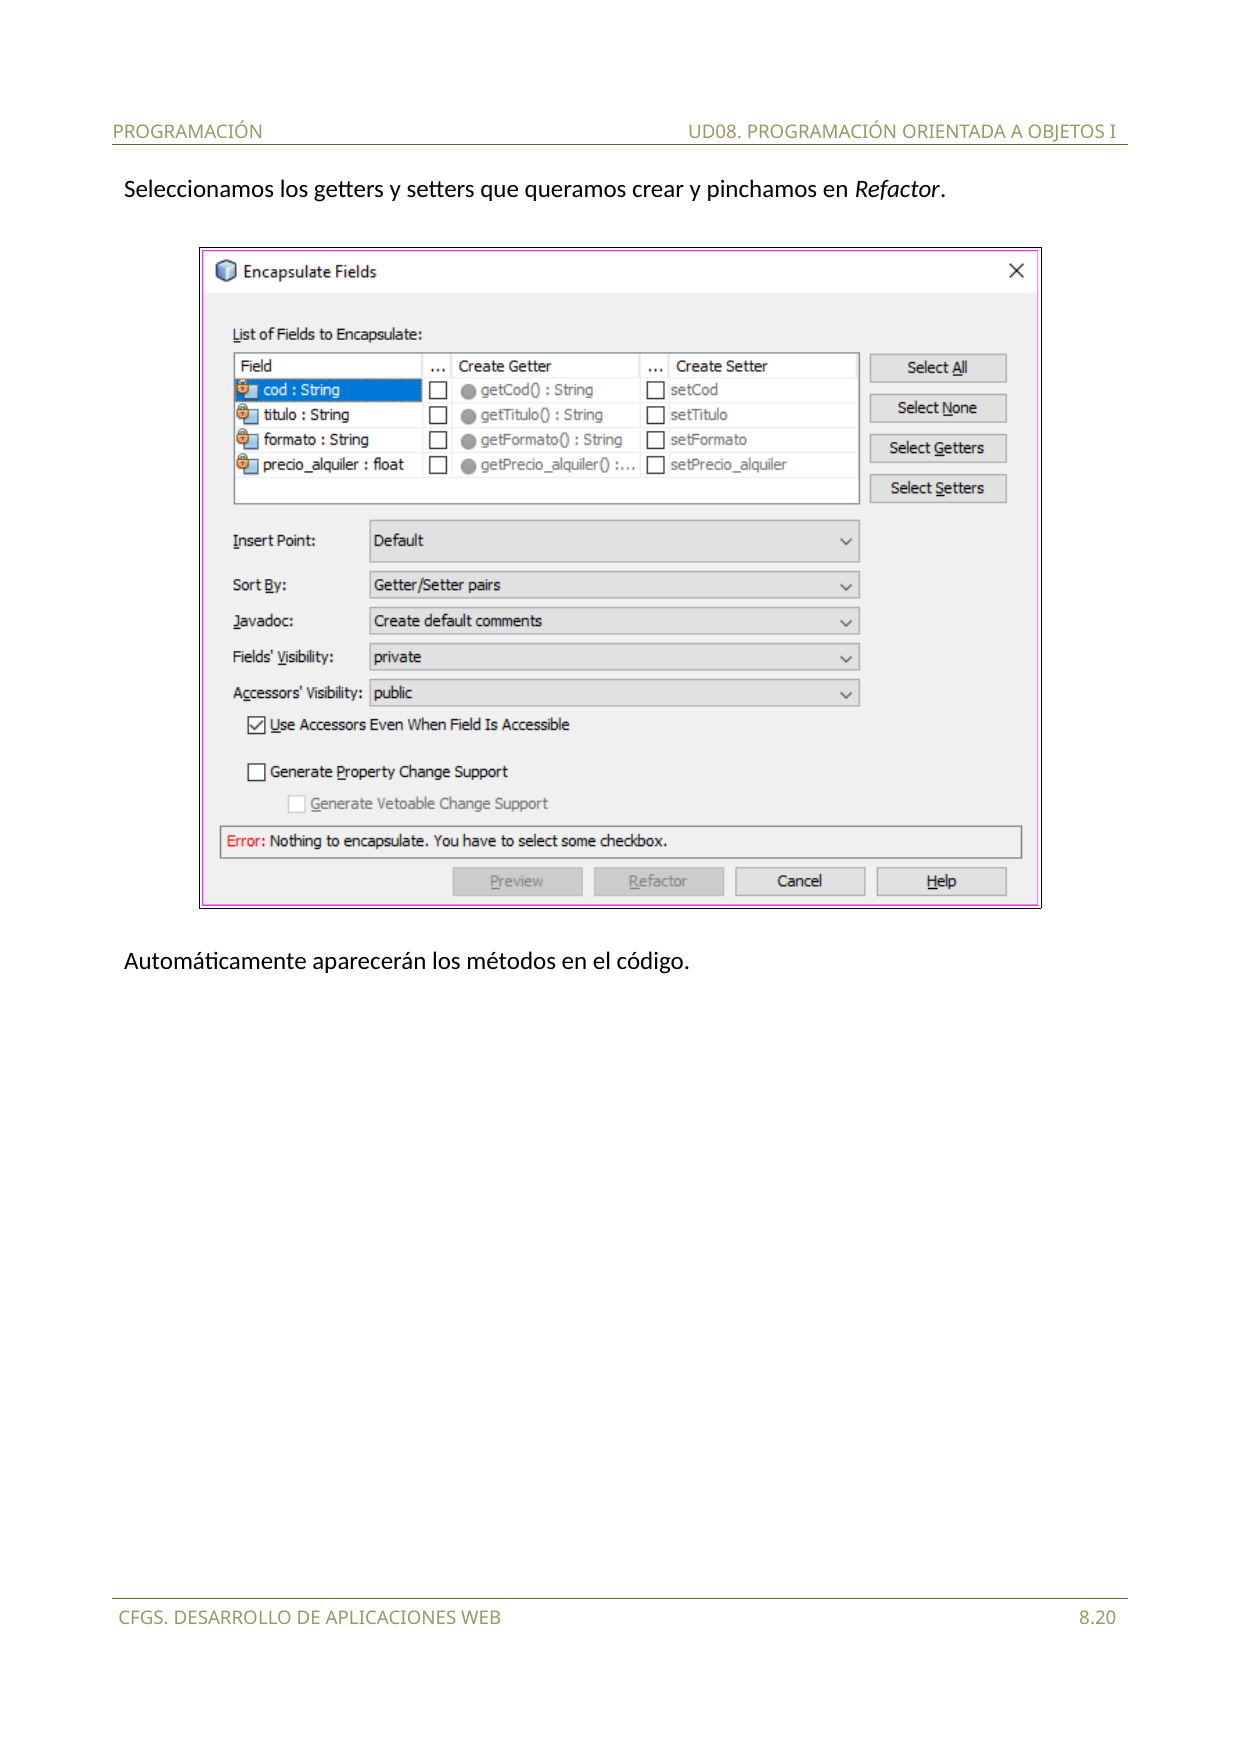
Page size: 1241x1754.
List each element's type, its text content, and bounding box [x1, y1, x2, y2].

picture [202, 250, 1039, 906]
text Automáticamente aparecerán los métodos en el código. [112, 945, 1128, 976]
text Seleccionamos los getters y setters que queramos crear y pinchamos en Refactor. [112, 173, 1128, 204]
